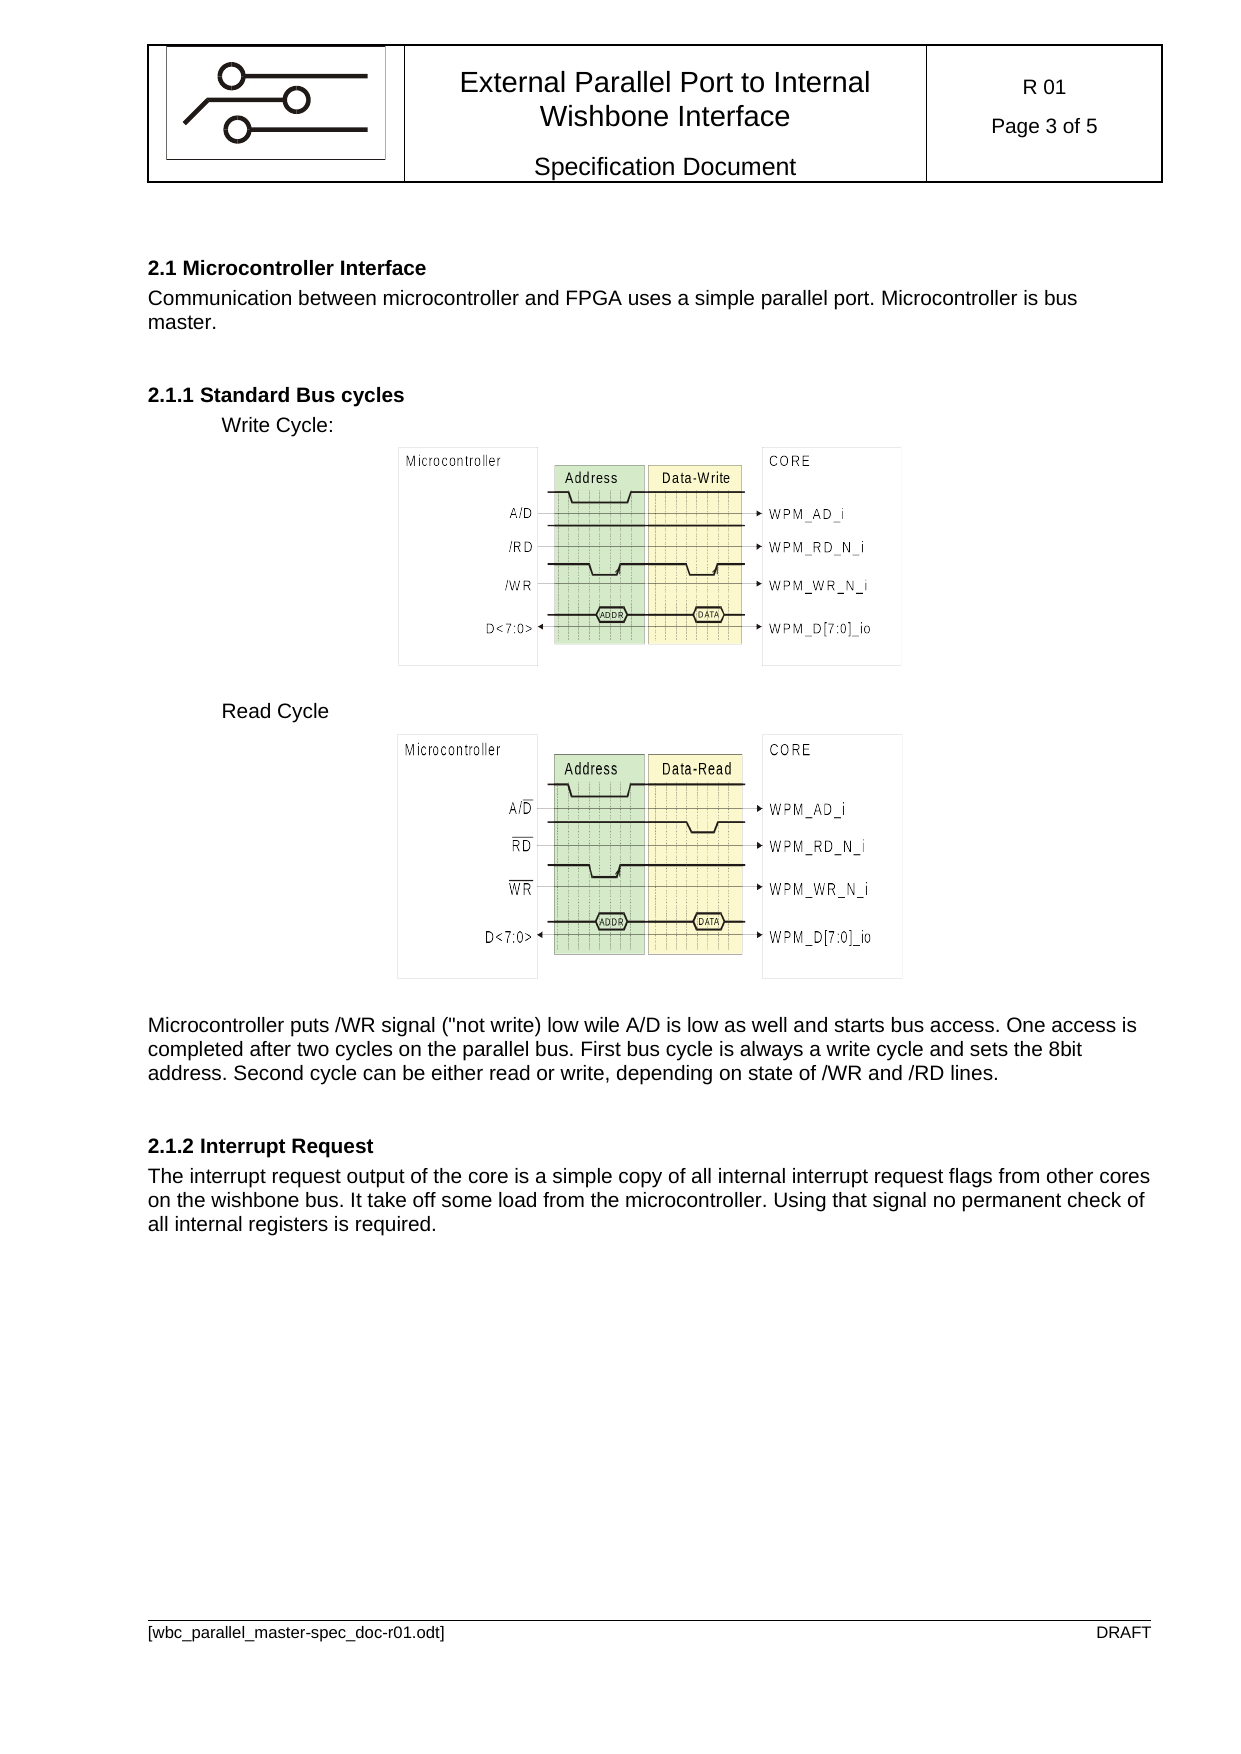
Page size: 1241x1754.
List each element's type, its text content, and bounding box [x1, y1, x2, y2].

subtitle Interrupt Request [148, 1133, 1151, 1157]
subtitle Standard Bus cycles [148, 383, 1151, 407]
subtitle Microcontroller Interface [148, 256, 1151, 279]
text The interrupt request output of the core is a simple copy of all internal interrupt request flags from other cores on the wishbone bus. It take off some load from the microcontroller. Using that signal no permanent check of all internal registers is required. [148, 1164, 1151, 1236]
text Read Cycle [148, 699, 1151, 723]
text Communication between microcontroller and FPGA uses a simple parallel port. Microcontroller is bus master. [148, 286, 1151, 334]
text Write Cycle: [148, 413, 1151, 437]
text Microcontroller puts /WR signal ("not write) low wile A/D is low as well and starts bus access. One access is completed after two cycles on the parallel bus. First bus cycle is always a write cycle and sets the 8bit address. Second cycle can be either read or write, depending on state of /WR and /RD lines. [148, 1013, 1151, 1084]
